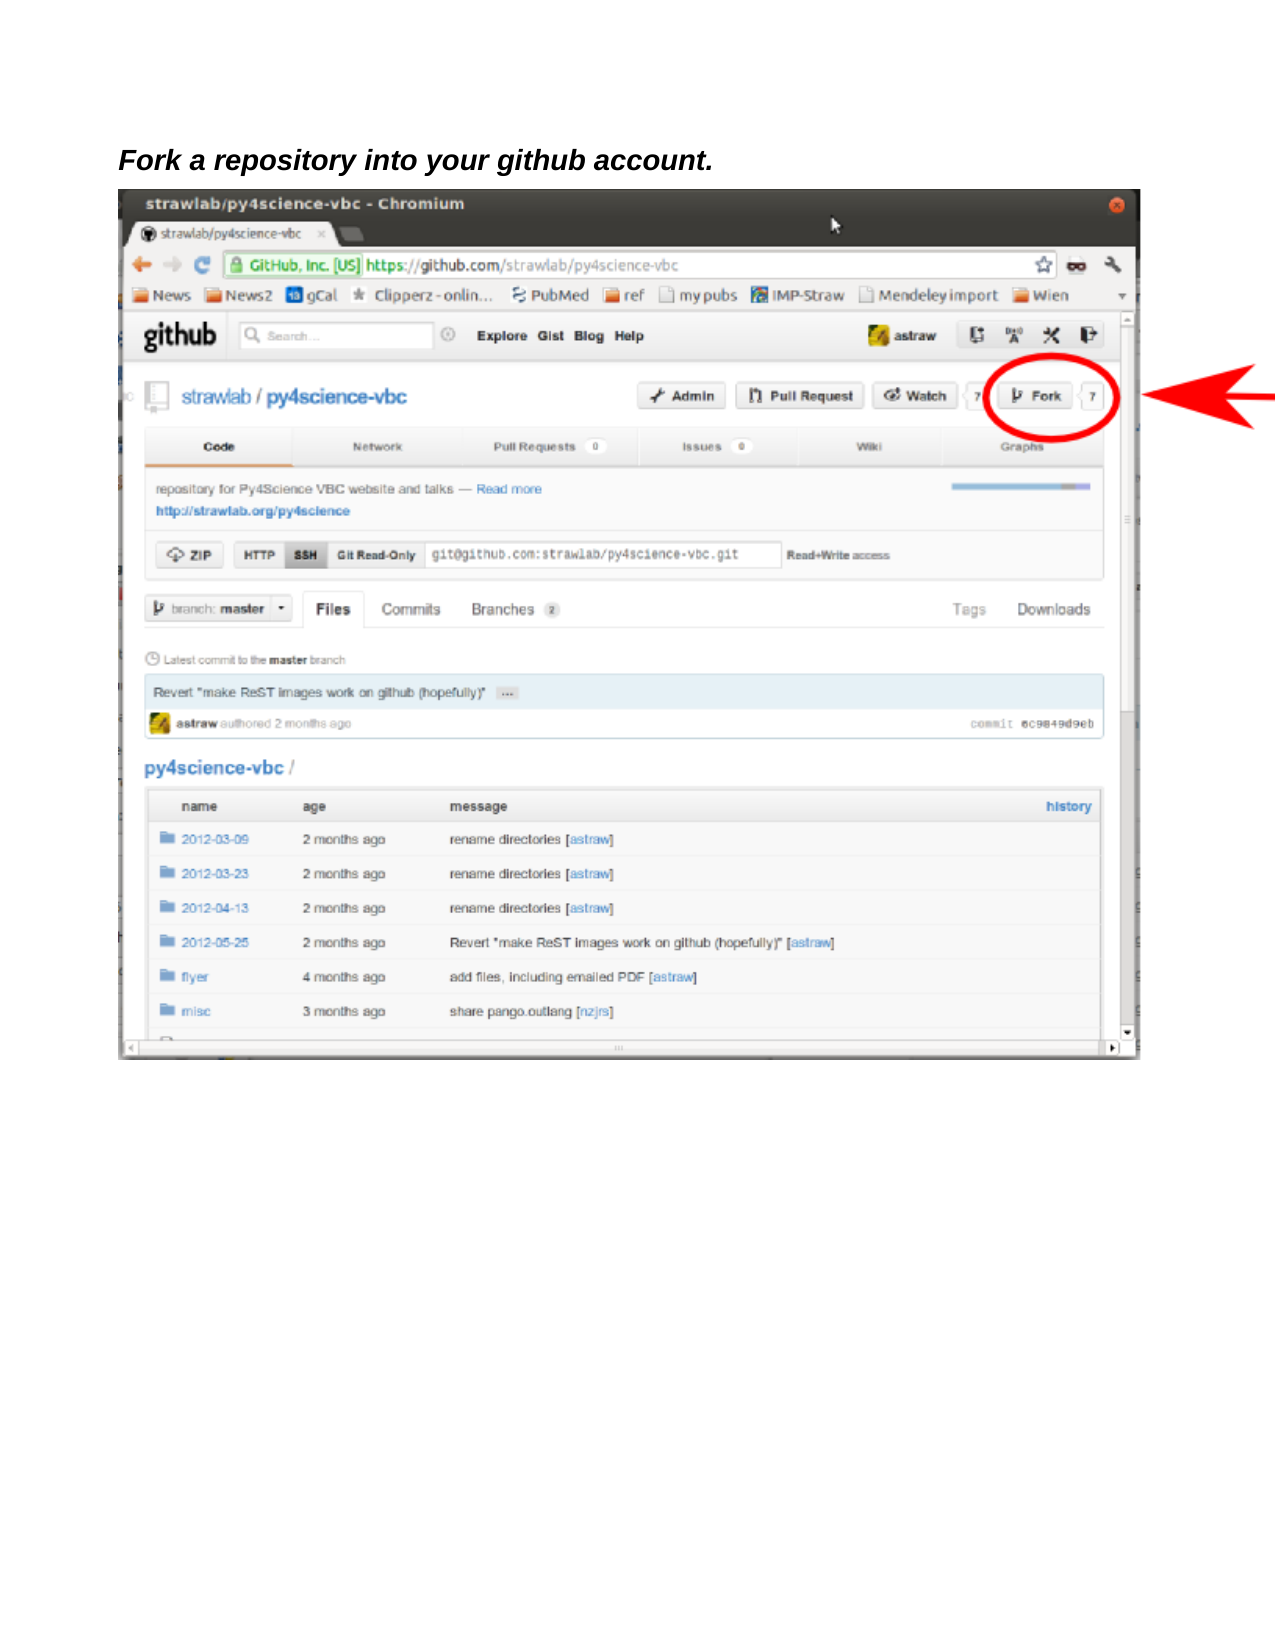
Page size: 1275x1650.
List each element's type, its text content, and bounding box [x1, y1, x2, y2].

subtitle Fork a repository into your github account. [118, 143, 1157, 177]
picture [118, 189, 1275, 1060]
